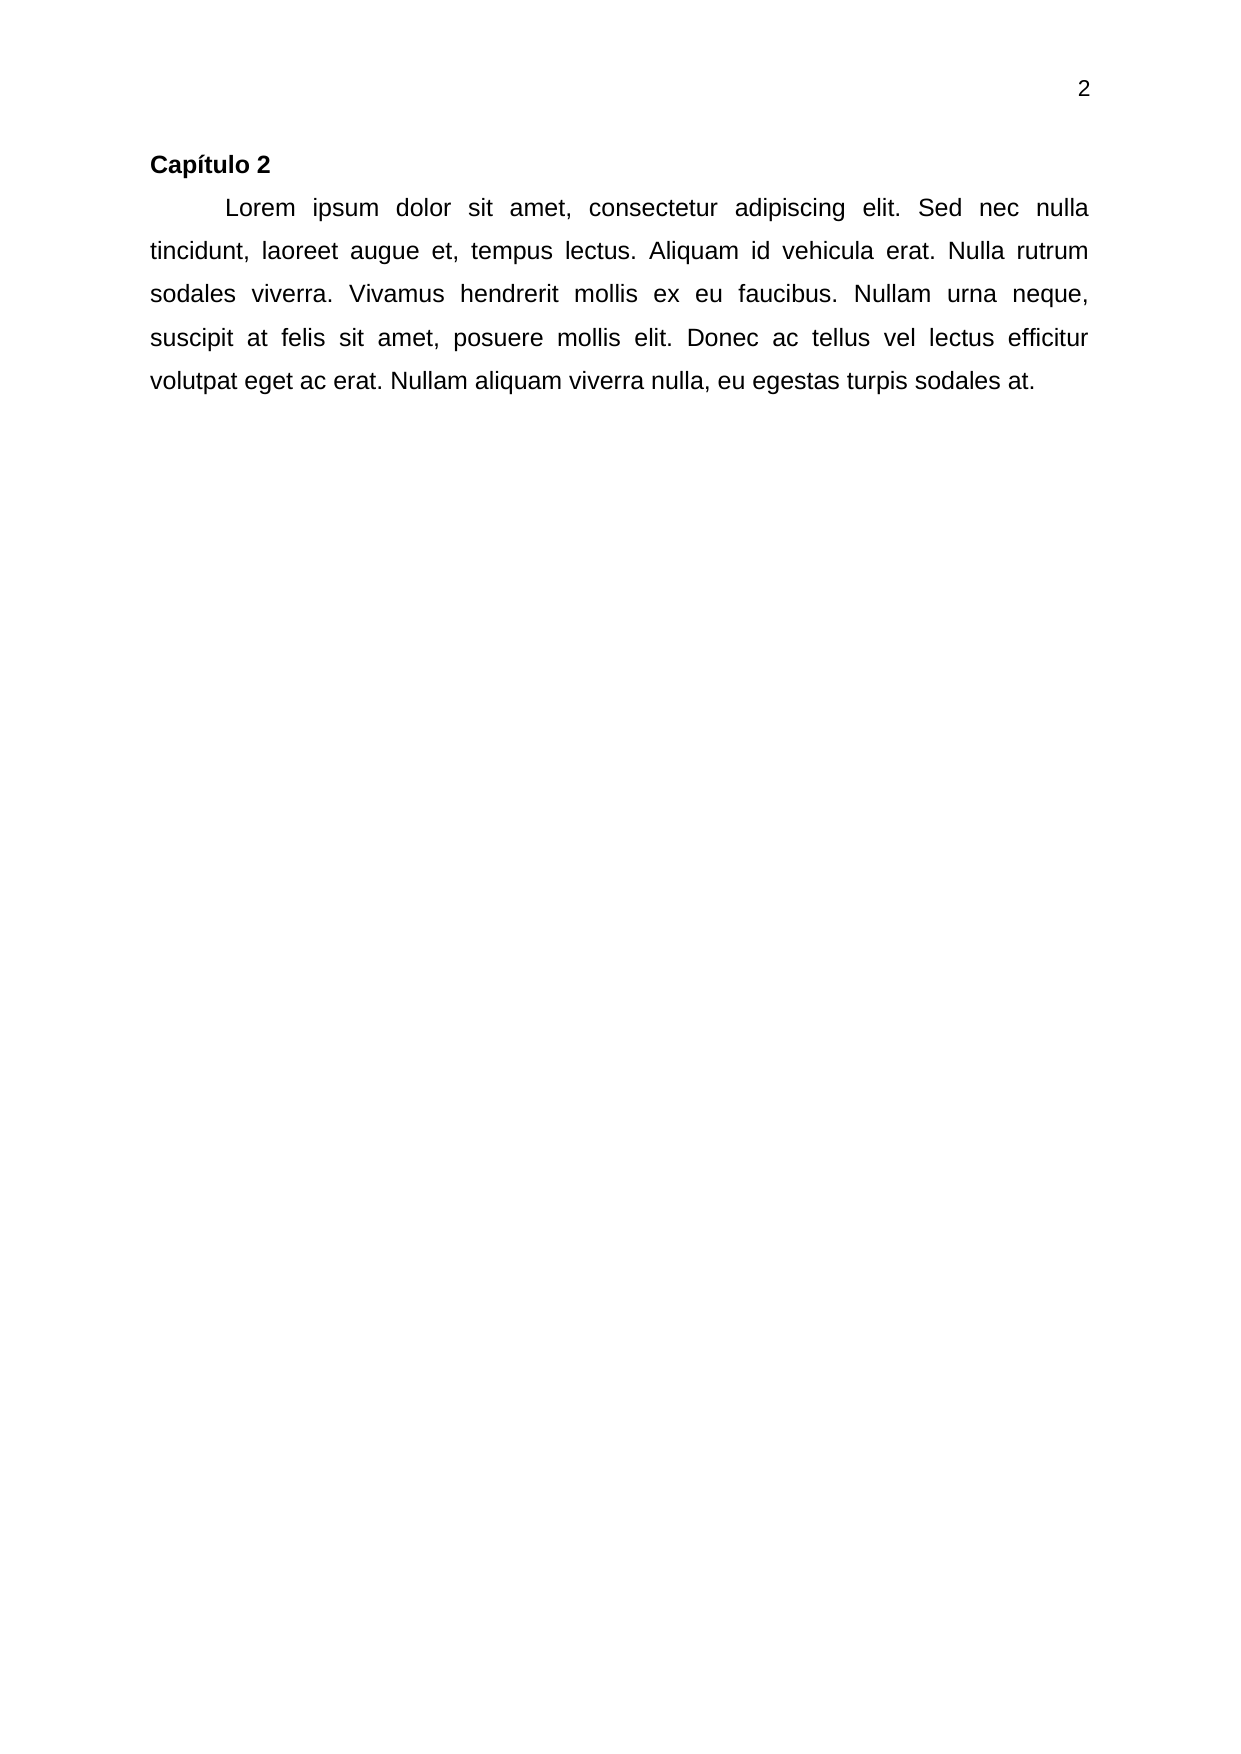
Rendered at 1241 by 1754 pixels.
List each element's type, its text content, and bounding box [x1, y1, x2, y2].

text Lorem ipsum dolor sit amet, consectetur adipiscing elit. Sed nec nulla tincidunt, laoreet augue et, tempus lectus. Aliquam id vehicula erat. Nulla rutrum sodales viverra. Vivamus hendrerit mollis ex eu faucibus. Nullam urna neque, suscipit at felis sit amet, posuere mollis elit. Donec ac tellus vel lectus efficitur volutpat eget ac erat. Nullam aliquam viverra nulla, eu egestas turpis sodales at. [150, 193, 1090, 394]
subtitle Capítulo 2 [150, 150, 1090, 179]
